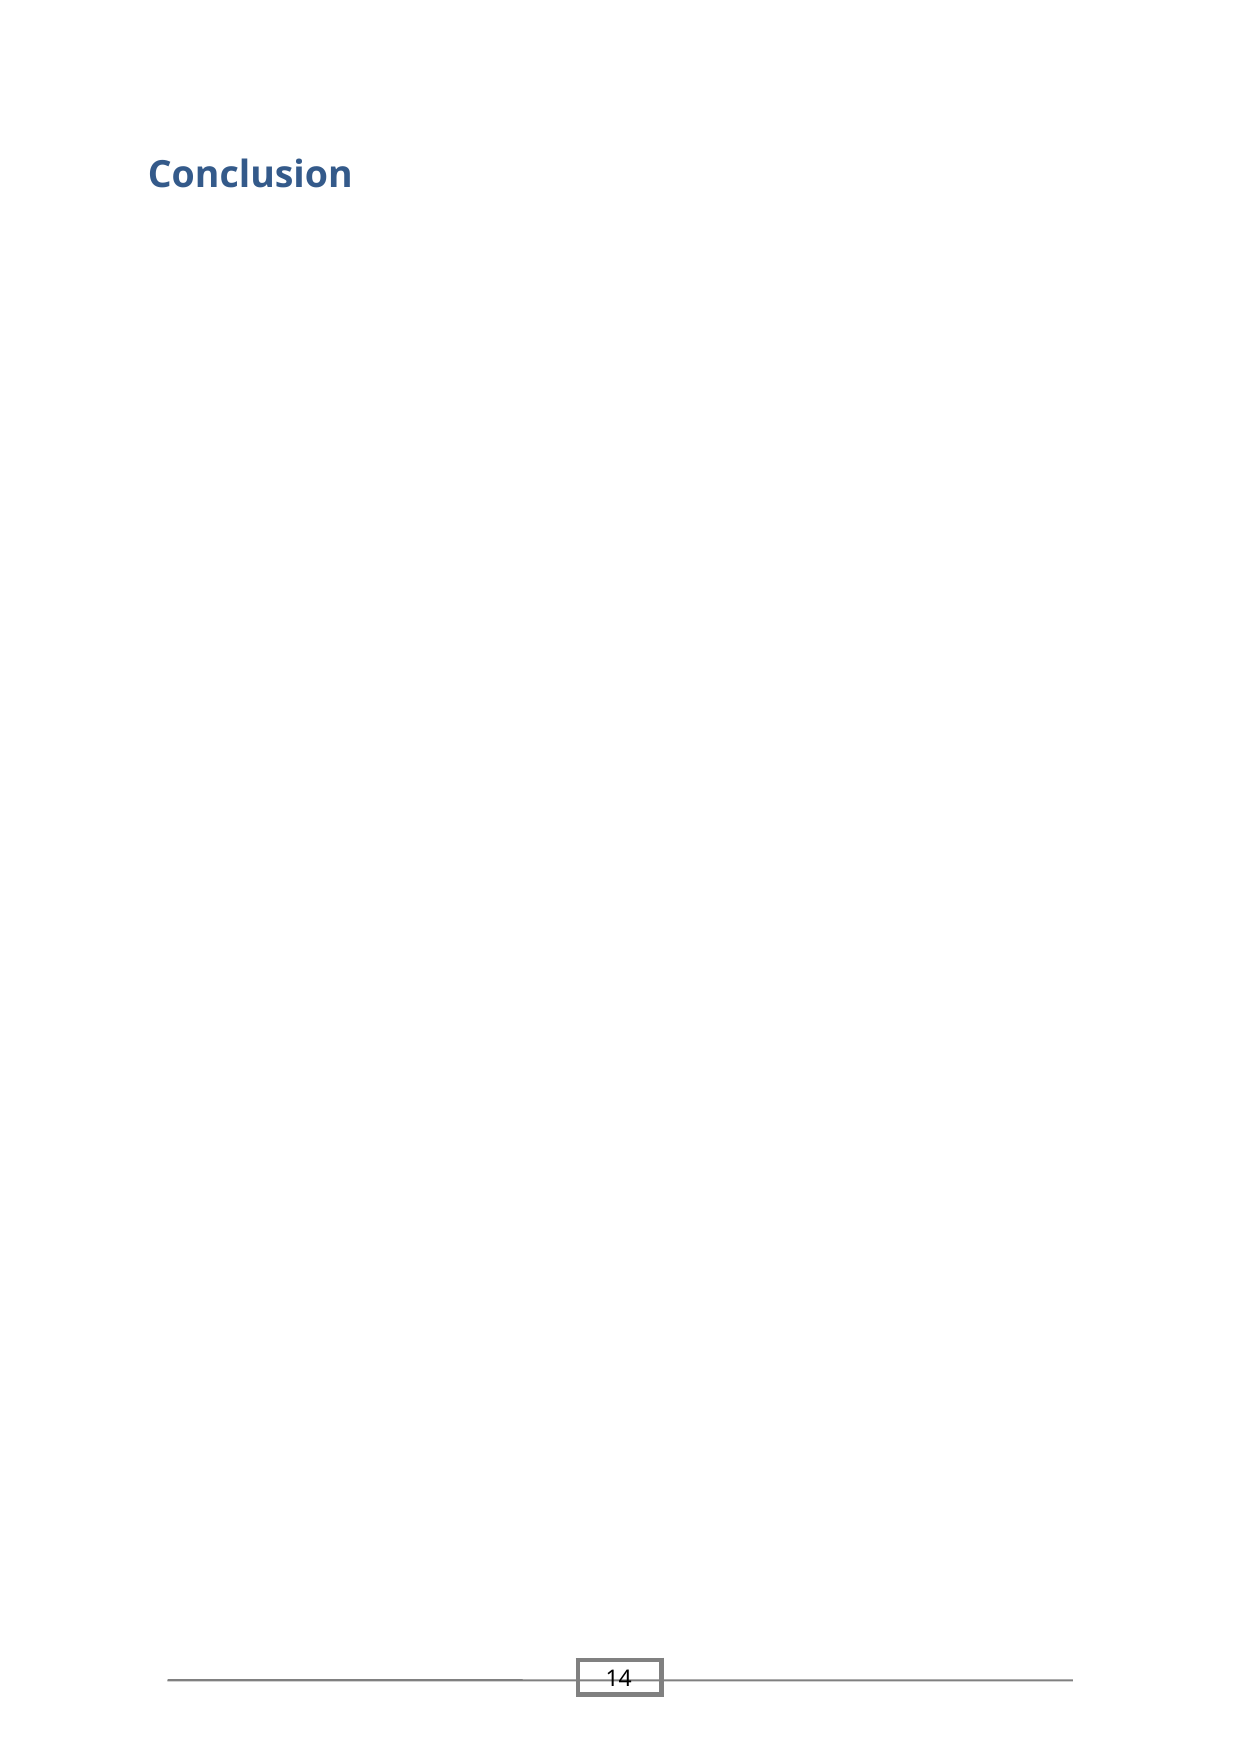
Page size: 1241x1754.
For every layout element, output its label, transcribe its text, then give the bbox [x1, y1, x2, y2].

subtitle Conclusion [148, 148, 1093, 199]
